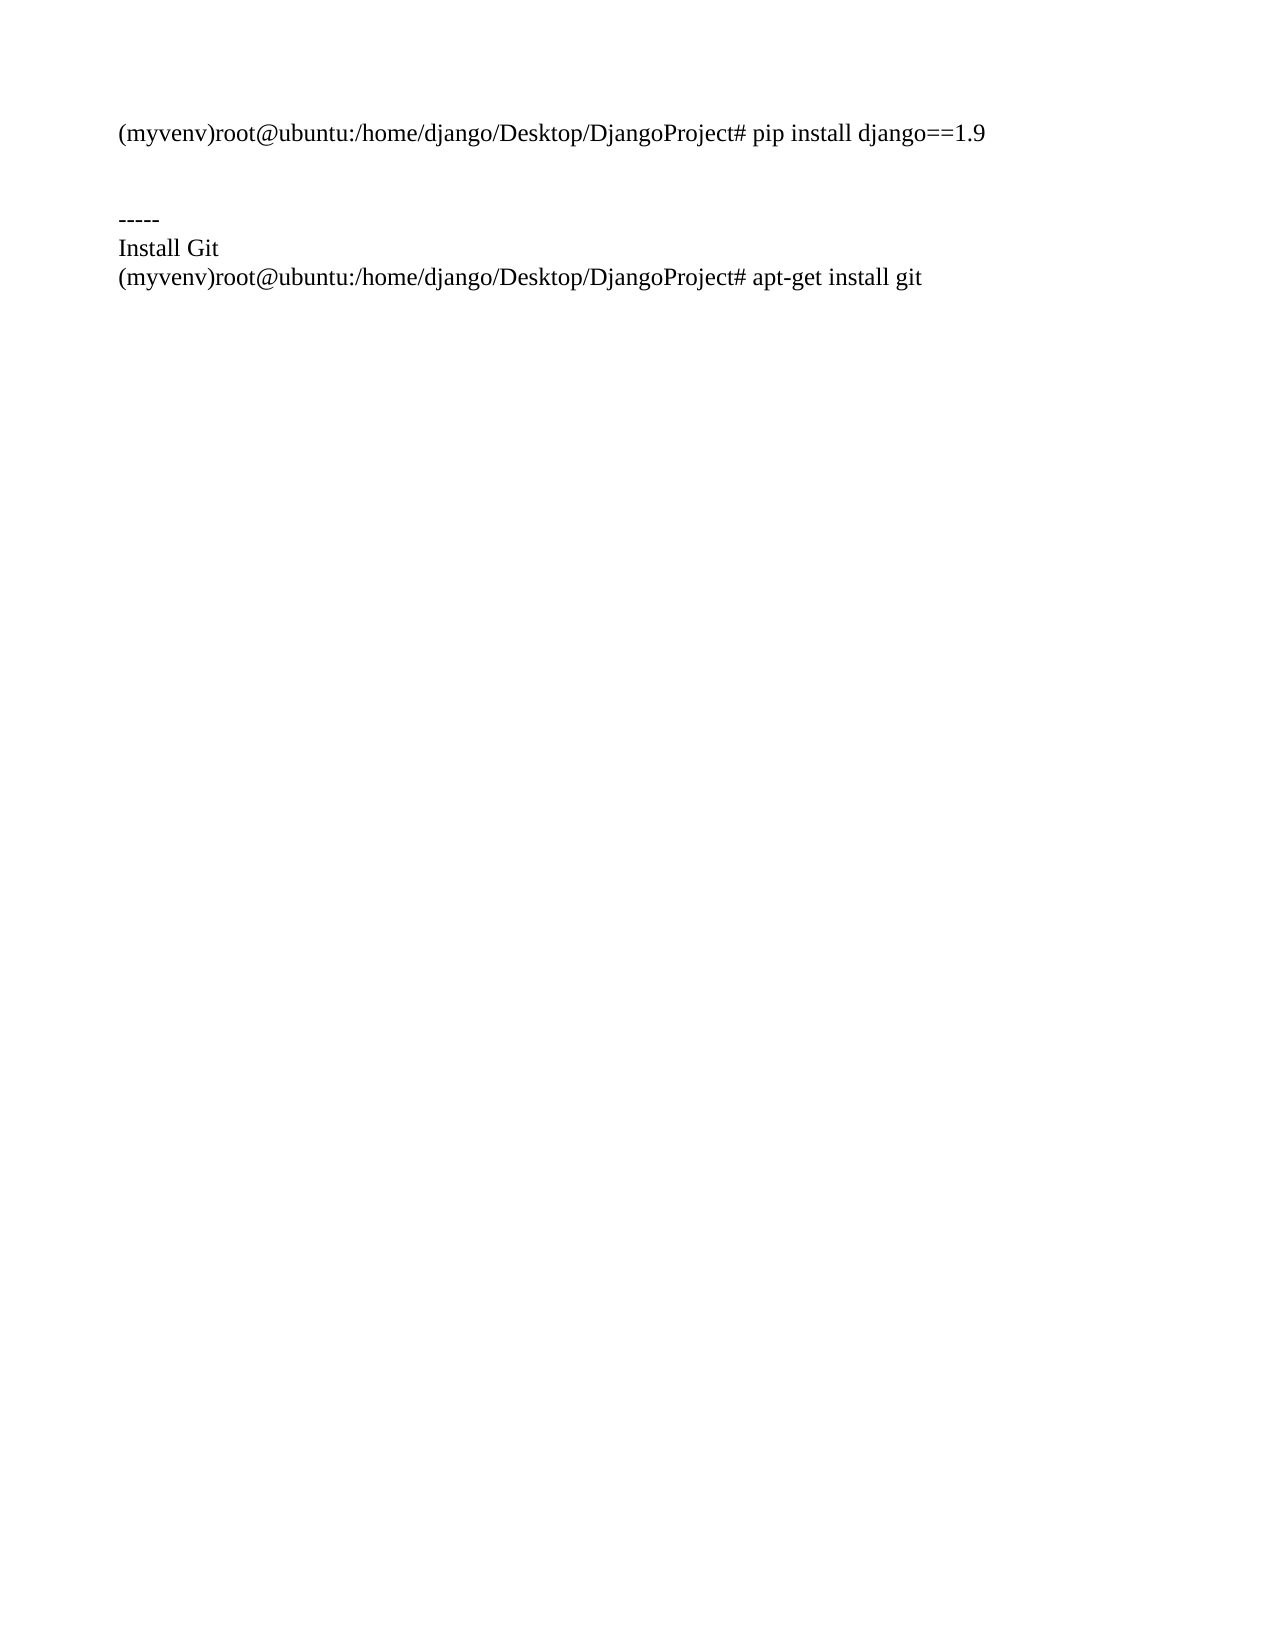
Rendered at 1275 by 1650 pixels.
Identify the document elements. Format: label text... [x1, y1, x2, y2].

text (myvenv)root@ubuntu:/home/django/Desktop/DjangoProject# pip install django==1.9 [118, 118, 1157, 147]
text ----- [118, 204, 1157, 233]
text (myvenv)root@ubuntu:/home/django/Desktop/DjangoProject# apt-get install git [118, 262, 1157, 291]
text Install Git [118, 233, 1157, 262]
